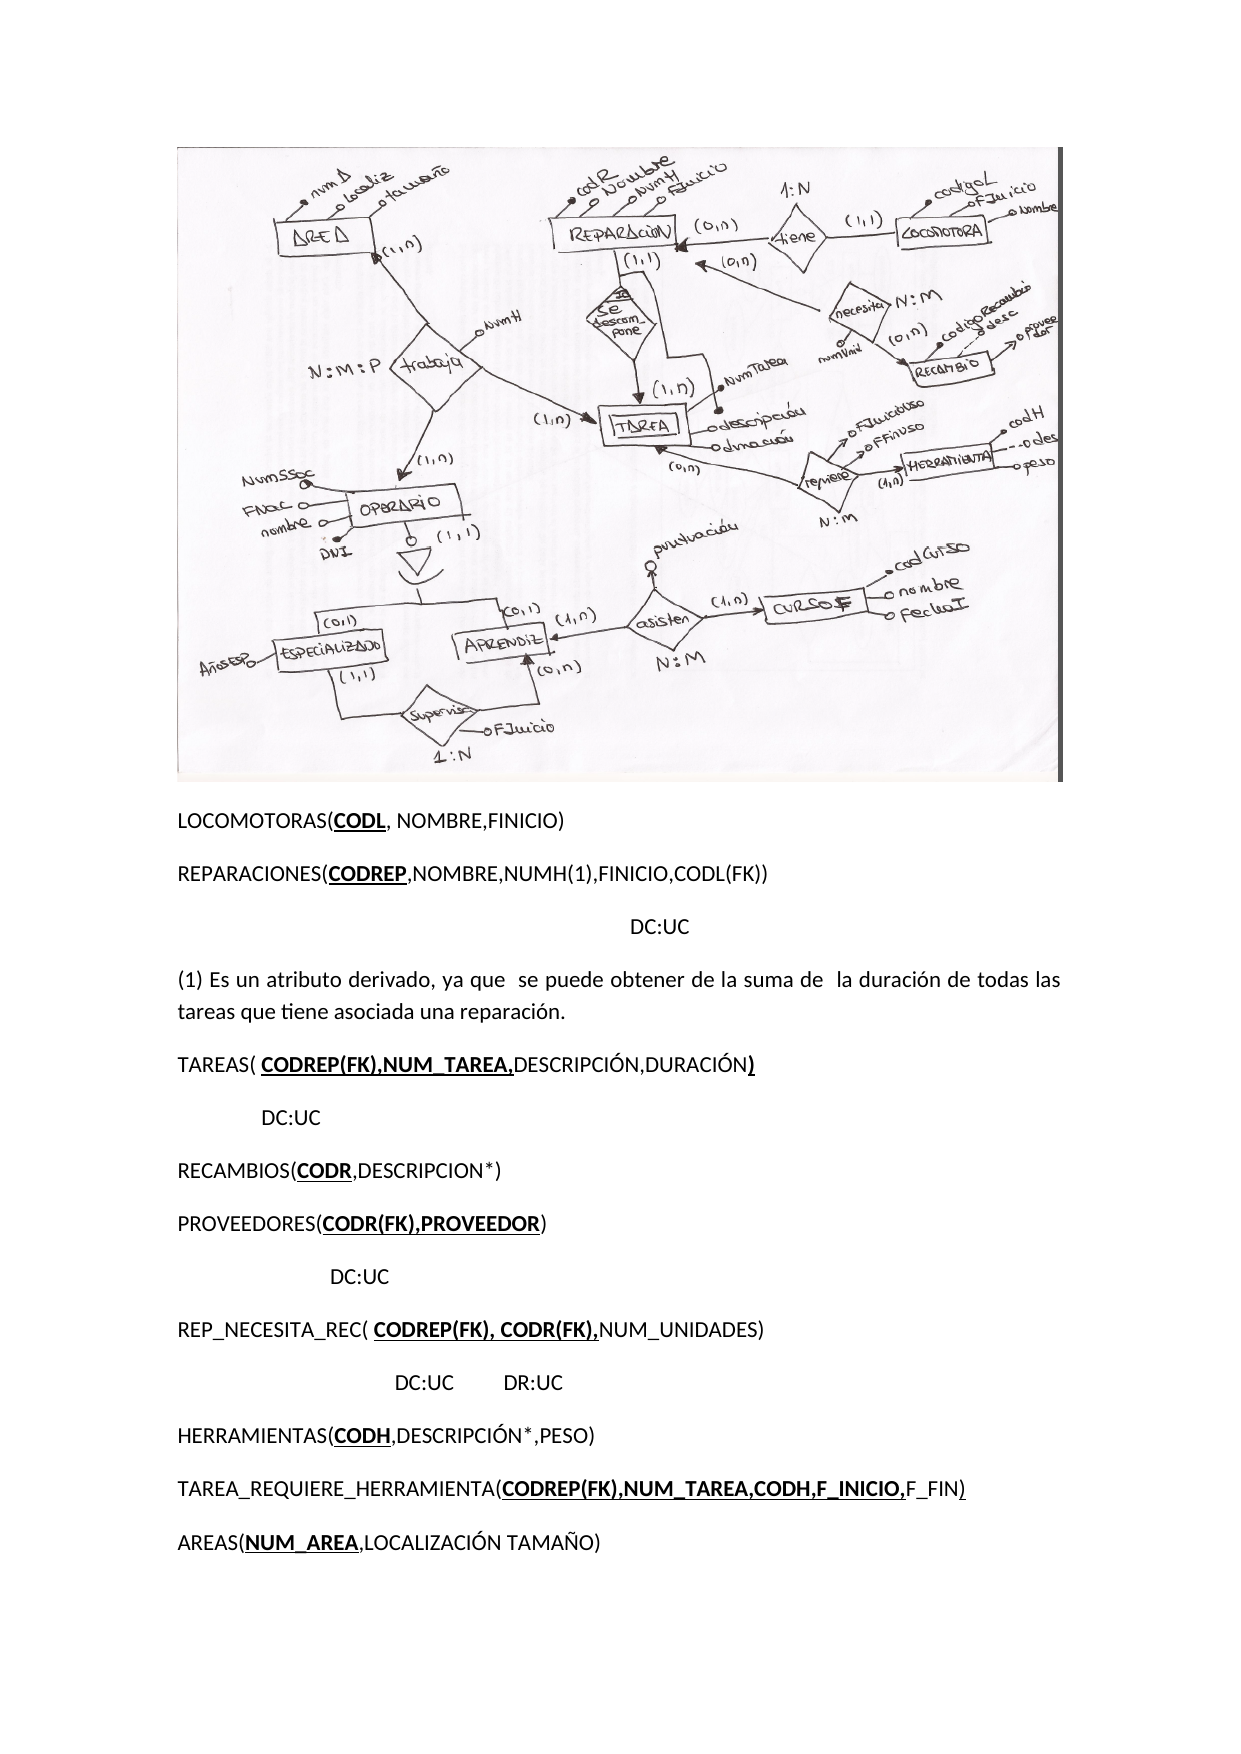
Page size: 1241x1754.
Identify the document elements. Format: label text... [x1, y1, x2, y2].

text PROVEEDORES(CODR(FK),PROVEEDOR) [177, 1209, 1063, 1237]
text REP_NECESITA_REC( CODREP(FK), CODR(FK),NUM_UNIDADES) [177, 1316, 1063, 1343]
text HERRAMIENTAS(CODH,DESCRIPCIÓN*,PESO) [177, 1422, 1063, 1449]
text DC:UC DR:UC [177, 1368, 1063, 1397]
text RECAMBIOS(CODR,DESCRIPCION*) [177, 1156, 1063, 1184]
text AREAS(NUM_AREA,LOCALIZACIÓN TAMAÑO) [177, 1528, 1063, 1556]
text DC:UC [177, 1262, 1063, 1291]
picture [177, 147, 1063, 782]
text LOCOMOTORAS(CODL, NOMBRE,FINICIO) [177, 806, 1063, 834]
text TAREA_REQUIERE_HERRAMIENTA(CODREP(FK),NUM_TAREA,CODH,F_INICIO,F_FIN) [177, 1474, 1063, 1503]
text DC:UC [177, 912, 1063, 940]
text REPARACIONES(CODREP,NOMBRE,NUMH(1),FINICIO,CODL(FK)) [177, 859, 1063, 887]
text (1) Es un atributo derivado, ya que se puede obtener de la suma de la duración de todas las tareas que tiene asociada una reparación. [177, 965, 1063, 1025]
text TAREAS( CODREP(FK),NUM_TAREA,DESCRIPCIÓN,DURACIÓN) [177, 1050, 1063, 1078]
text DC:UC [177, 1103, 1063, 1131]
